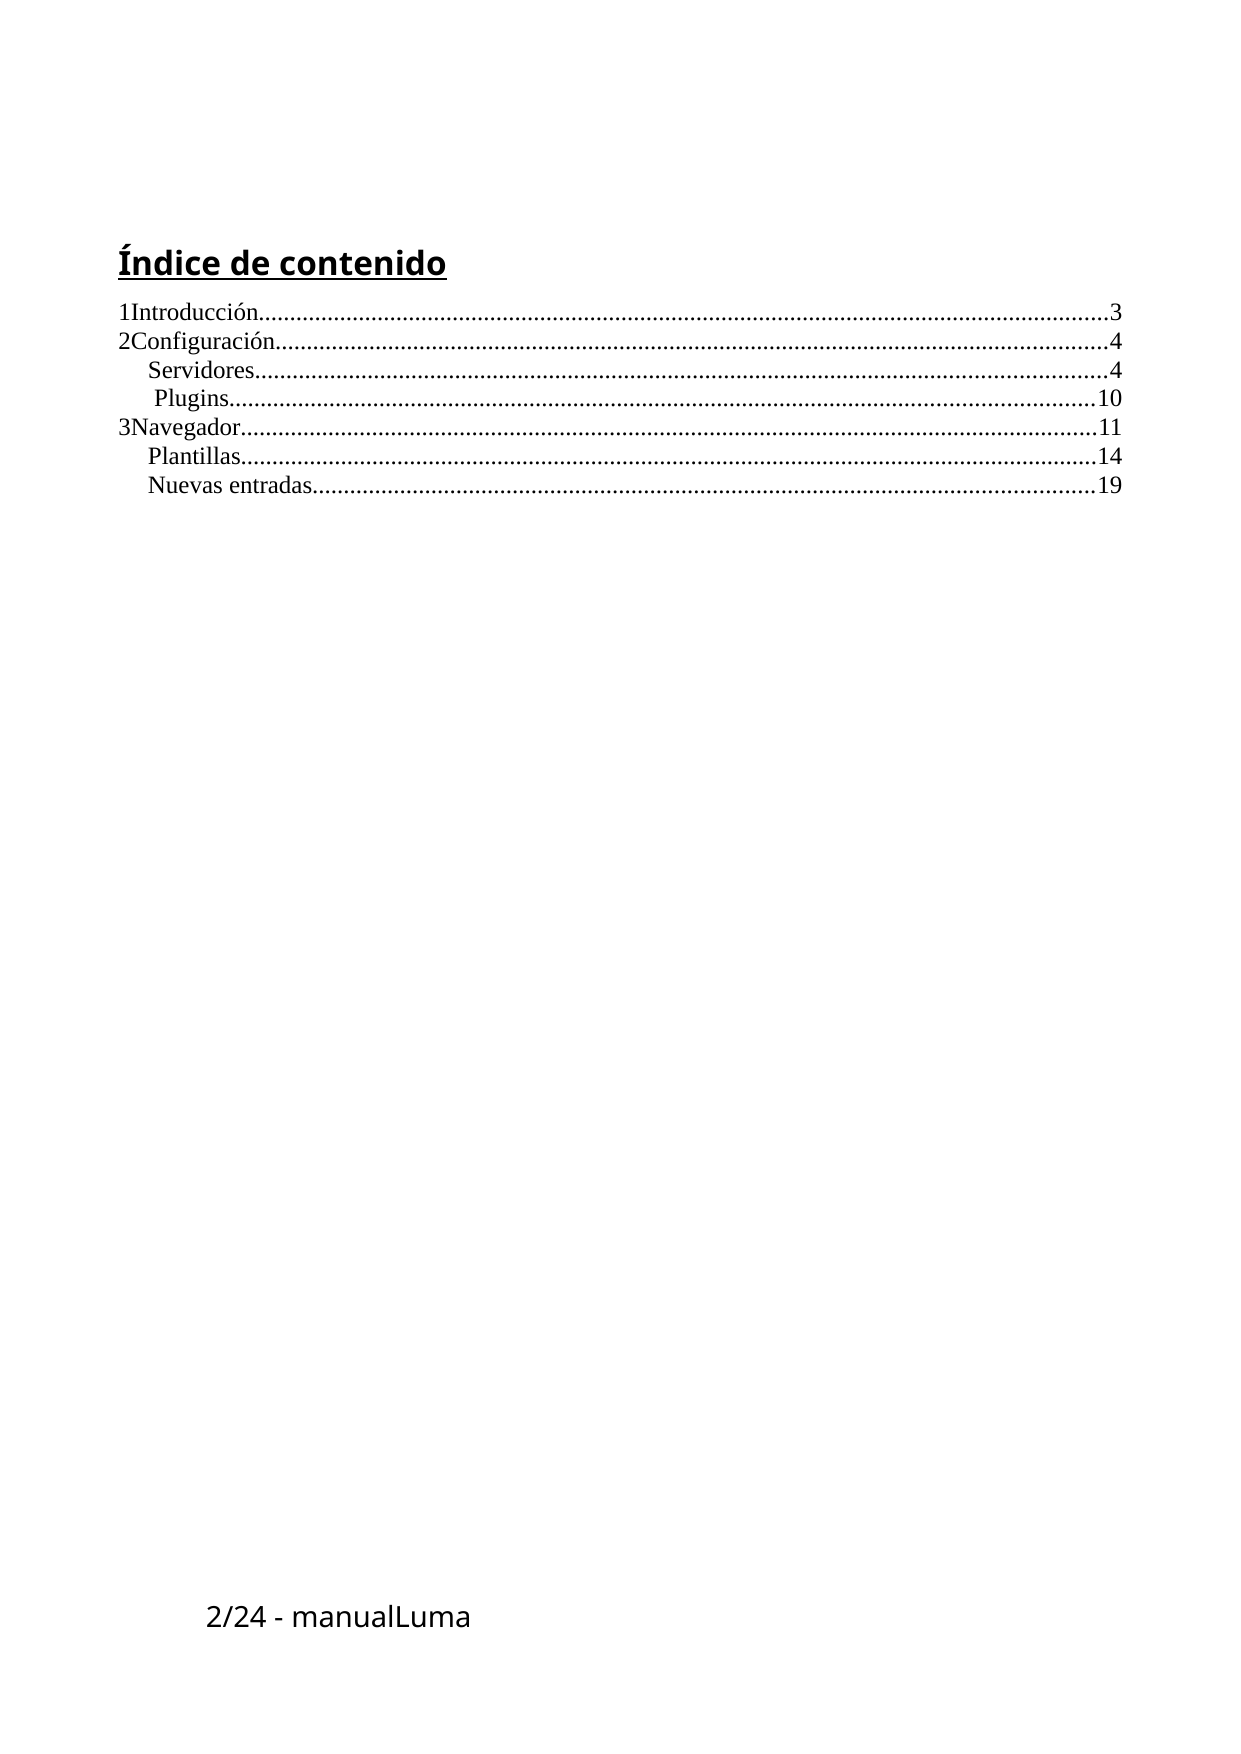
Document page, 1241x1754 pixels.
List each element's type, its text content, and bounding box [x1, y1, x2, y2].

text 3Navegador 11 [118, 412, 1122, 441]
text Plantillas 14 [148, 441, 1122, 470]
text 2Configuración 4 [118, 326, 1122, 355]
subtitle Índice de contenido [118, 239, 1122, 285]
text Servidores 4 [148, 355, 1122, 383]
text Plugins 10 [148, 383, 1122, 412]
text Nuevas entradas 19 [148, 470, 1122, 498]
text 1Introducción 3 [118, 297, 1122, 326]
